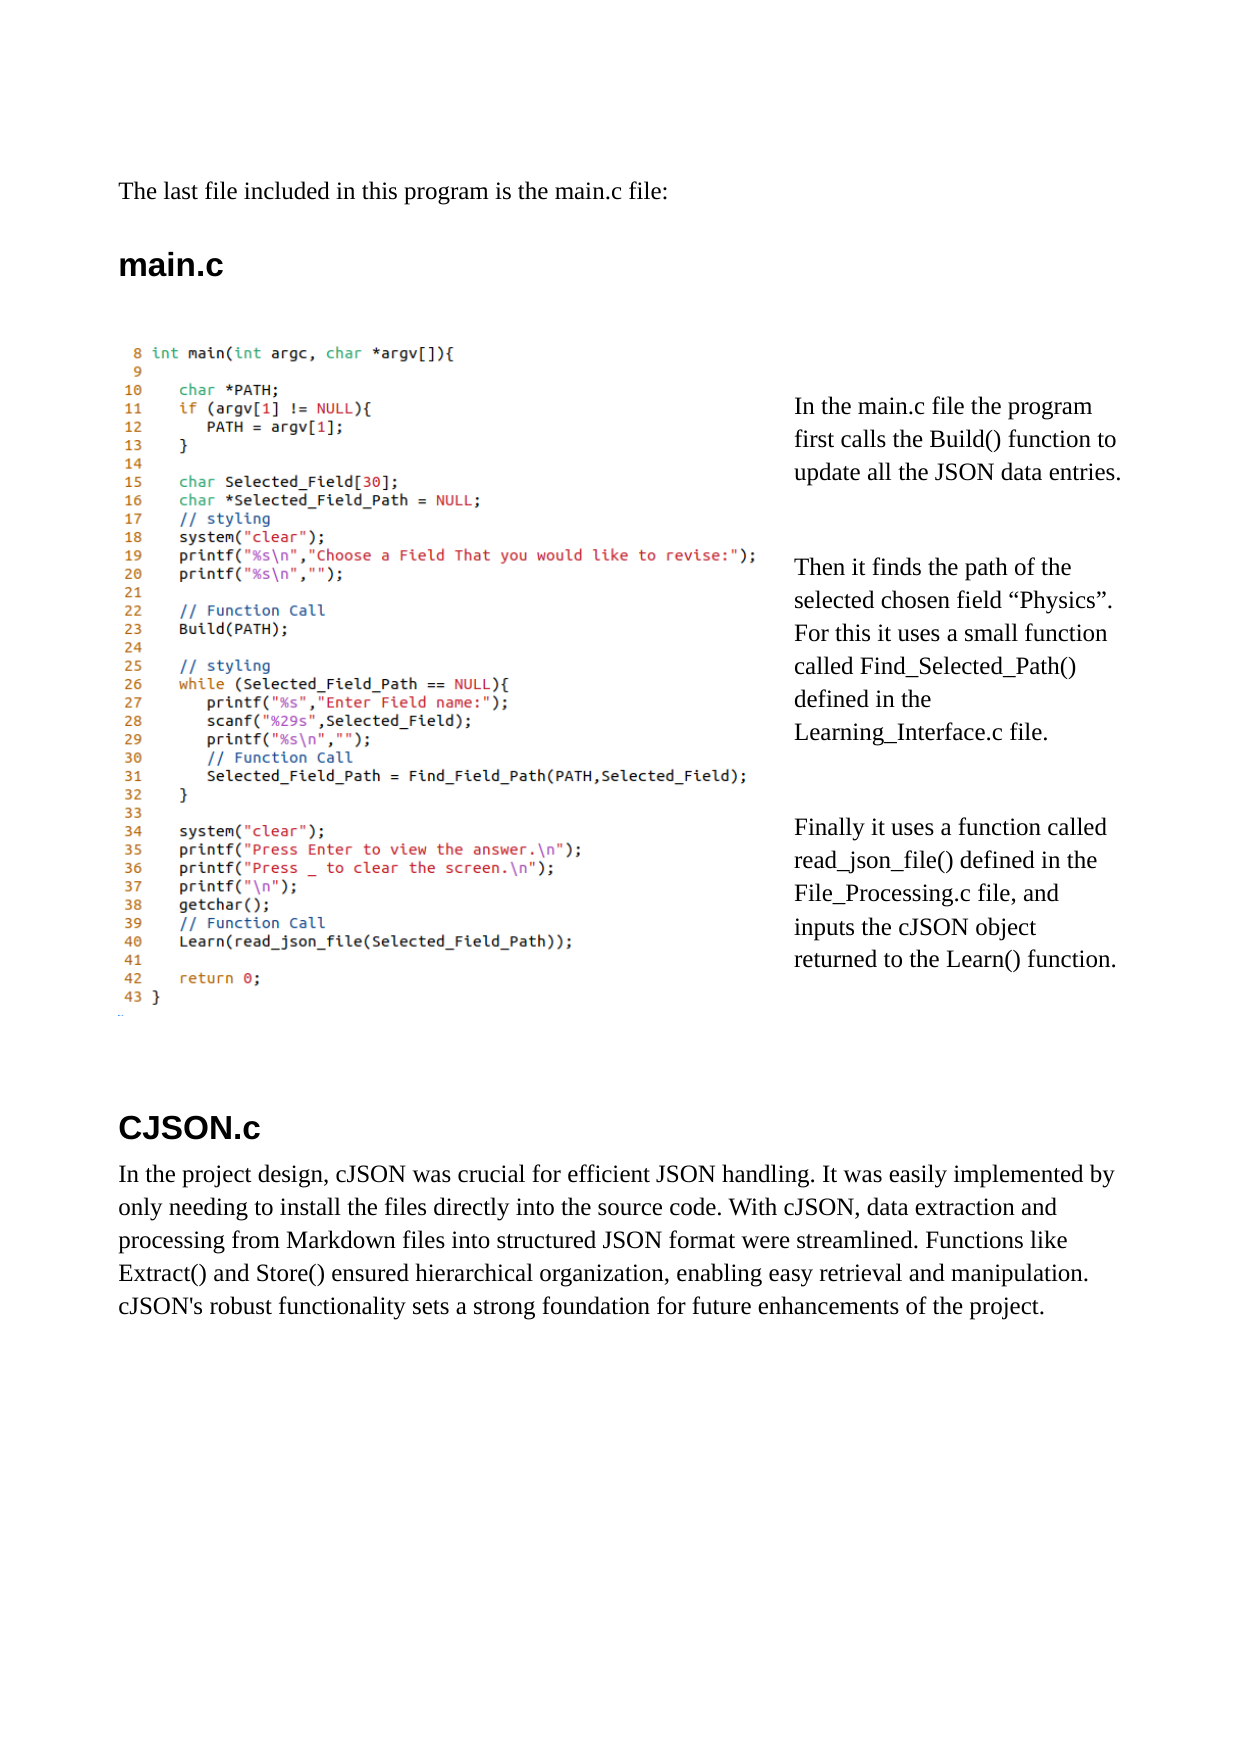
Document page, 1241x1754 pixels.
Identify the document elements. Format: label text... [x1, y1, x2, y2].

text The last file included in this program is the main.c file: [118, 176, 1122, 205]
picture [118, 343, 794, 1016]
text In the main.c file the program first calls the Build() function to update all the JSON data entries. [794, 391, 1122, 486]
text Finally it uses a function called read_json_file() defined in the File_Processing.c file, and inputs the cJSON object returned to the Learn() function. [794, 812, 1122, 973]
text Then it finds the path of the selected chosen field “Physics”. For this it uses a small function called Find_Selected_Path() defined in the Learning_Interface.c file. [794, 552, 1122, 746]
subtitle CJSON.c [118, 1108, 1122, 1147]
subtitle main.c [118, 245, 1122, 283]
text In the project design, cJSON was crucial for efficient JSON handling. It was easily implemented by only needing to install the files directly into the source code. With cJSON, data extraction and processing from Markdown files into structured JSON format were streamlined. Functions like Extract() and Store() ensured hierarchical organization, enabling easy retrieval and manipulation. cJSON's robust functionality sets a strong foundation for future enhancements of the project. [118, 1159, 1122, 1320]
